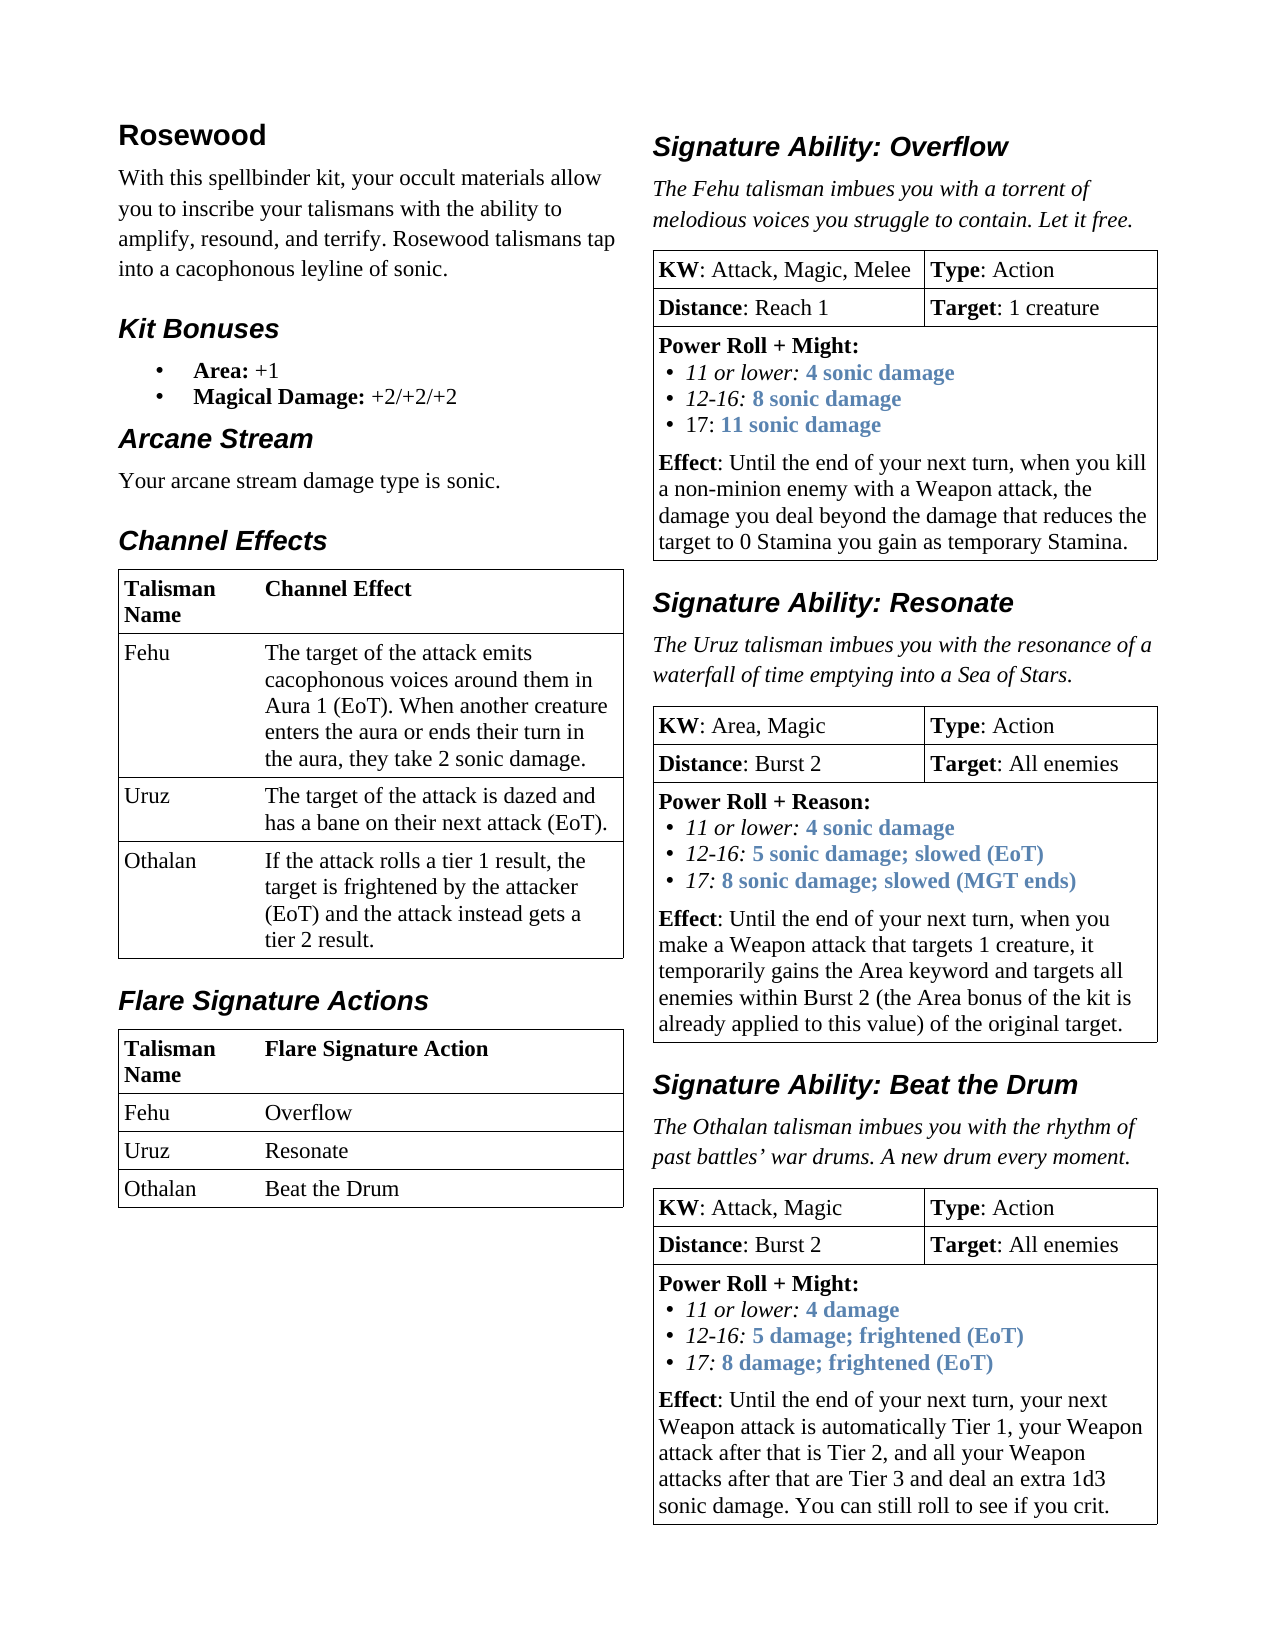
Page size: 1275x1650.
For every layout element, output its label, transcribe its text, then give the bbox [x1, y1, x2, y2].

table_cell Overflow [259, 1094, 623, 1131]
table_cell Target: All enemies [925, 1227, 1157, 1264]
table_header Type: Action [925, 251, 1157, 288]
table_header Talisman Name [119, 1030, 259, 1093]
text Your arcane stream damage type is sonic. [118, 467, 622, 493]
table_cell Uruz [119, 778, 259, 841]
table_cell Effect: Until the end of your next turn, your next Weapon attack is automatically Tier 1, your Weapon attack after that is Tier 2, and all your Weapon attacks after that are Tier 3 and deal an extra 1d3 sonic damage. You can still roll to see if you crit. [654, 1381, 1157, 1524]
subtitle Channel Effects [118, 524, 622, 556]
table_cell Beat the Drum [259, 1170, 623, 1207]
table_cell Distance: Burst 2 [654, 745, 924, 782]
table_cell Othalan [119, 1170, 259, 1207]
table_header KW: Attack, Magic [654, 1189, 924, 1226]
table_cell Fehu [119, 634, 259, 777]
subtitle Arcane Stream [118, 422, 622, 454]
subtitle Signature Ability: Resonate [652, 586, 1157, 618]
table_header Power Roll + Reason: 11 or lower: 4 sonic damage 12-16: 5 sonic damage; slowed (EoT) 17: 8 sonic damage; slowed (MGT ends) [654, 783, 1157, 899]
table_cell Effect: Until the end of your next turn, when you kill a non-minion enemy with a Weapon attack, the damage you deal beyond the damage that reduces the target to 0 Stamina you gain as temporary Stamina. [654, 443, 1157, 560]
table_cell Target: All enemies [925, 745, 1157, 782]
list Area: +1 [156, 357, 622, 383]
text The Uruz talisman imbues you with the resonance of a waterfall of time emptying into a Sea of Stars. [652, 631, 1157, 687]
text The Othalan talisman imbues you with the rhythm of past battles’ war drums. A new drum every moment. [652, 1113, 1157, 1169]
table_header Power Roll + Might: 11 or lower: 4 damage 12-16: 5 damage; frightened (EoT) 17: 8 damage; frightened (EoT) [654, 1265, 1157, 1381]
table_cell Target: 1 creature [925, 289, 1157, 326]
subtitle Flare Signature Actions [118, 984, 622, 1016]
subtitle Signature Ability: Beat the Drum [652, 1068, 1157, 1100]
table_cell The target of the attack emits cacophonous voices around them in Aura 1 (EoT). When another creature enters the aura or ends their turn in the aura, they take 2 sonic damage. [259, 634, 623, 777]
table_header Flare Signature Action [259, 1030, 623, 1093]
table_header KW: Attack, Magic, Melee [654, 251, 924, 288]
table_cell If the attack rolls a tier 1 result, the target is frightened by the attacker (EoT) and the attack instead gets a tier 2 result. [259, 842, 623, 958]
text With this spellbinder kit, your occult materials allow you to inscribe your talismans with the ability to amplify, resound, and terrify. Rosewood talismans tap into a cacophonous leyline of sonic. [118, 164, 622, 281]
table_header Power Roll + Might: 11 or lower: 4 sonic damage 12-16: 8 sonic damage 17: 11 sonic damage [654, 327, 1157, 443]
table_cell Distance: Burst 2 [654, 1227, 924, 1264]
table_header Channel Effect [259, 570, 623, 633]
table_cell Othalan [119, 842, 259, 958]
subtitle Rosewood [118, 118, 622, 152]
table_cell Effect: Until the end of your next turn, when you make a Weapon attack that targets 1 creature, it temporarily gains the Area keyword and targets all enemies within Burst 2 (the Area bonus of the kit is already applied to this value) of the original target. [654, 899, 1157, 1042]
table_cell Uruz [119, 1132, 259, 1169]
table_header KW: Area, Magic [654, 707, 924, 744]
subtitle Kit Bonuses [118, 312, 622, 344]
table_cell Distance: Reach 1 [654, 289, 924, 326]
list Magical Damage: +2/+2/+2 [156, 383, 622, 410]
table_cell Resonate [259, 1132, 623, 1169]
text The Fehu talisman imbues you with a torrent of melodious voices you struggle to contain. Let it free. [652, 175, 1157, 232]
table_header Talisman Name [119, 570, 259, 633]
table_cell The target of the attack is dazed and has a bane on their next attack (EoT). [259, 778, 623, 841]
subtitle Signature Ability: Overflow [652, 131, 1157, 163]
table_header Type: Action [925, 707, 1157, 744]
table_header Type: Action [925, 1189, 1157, 1226]
table_cell Fehu [119, 1094, 259, 1131]
